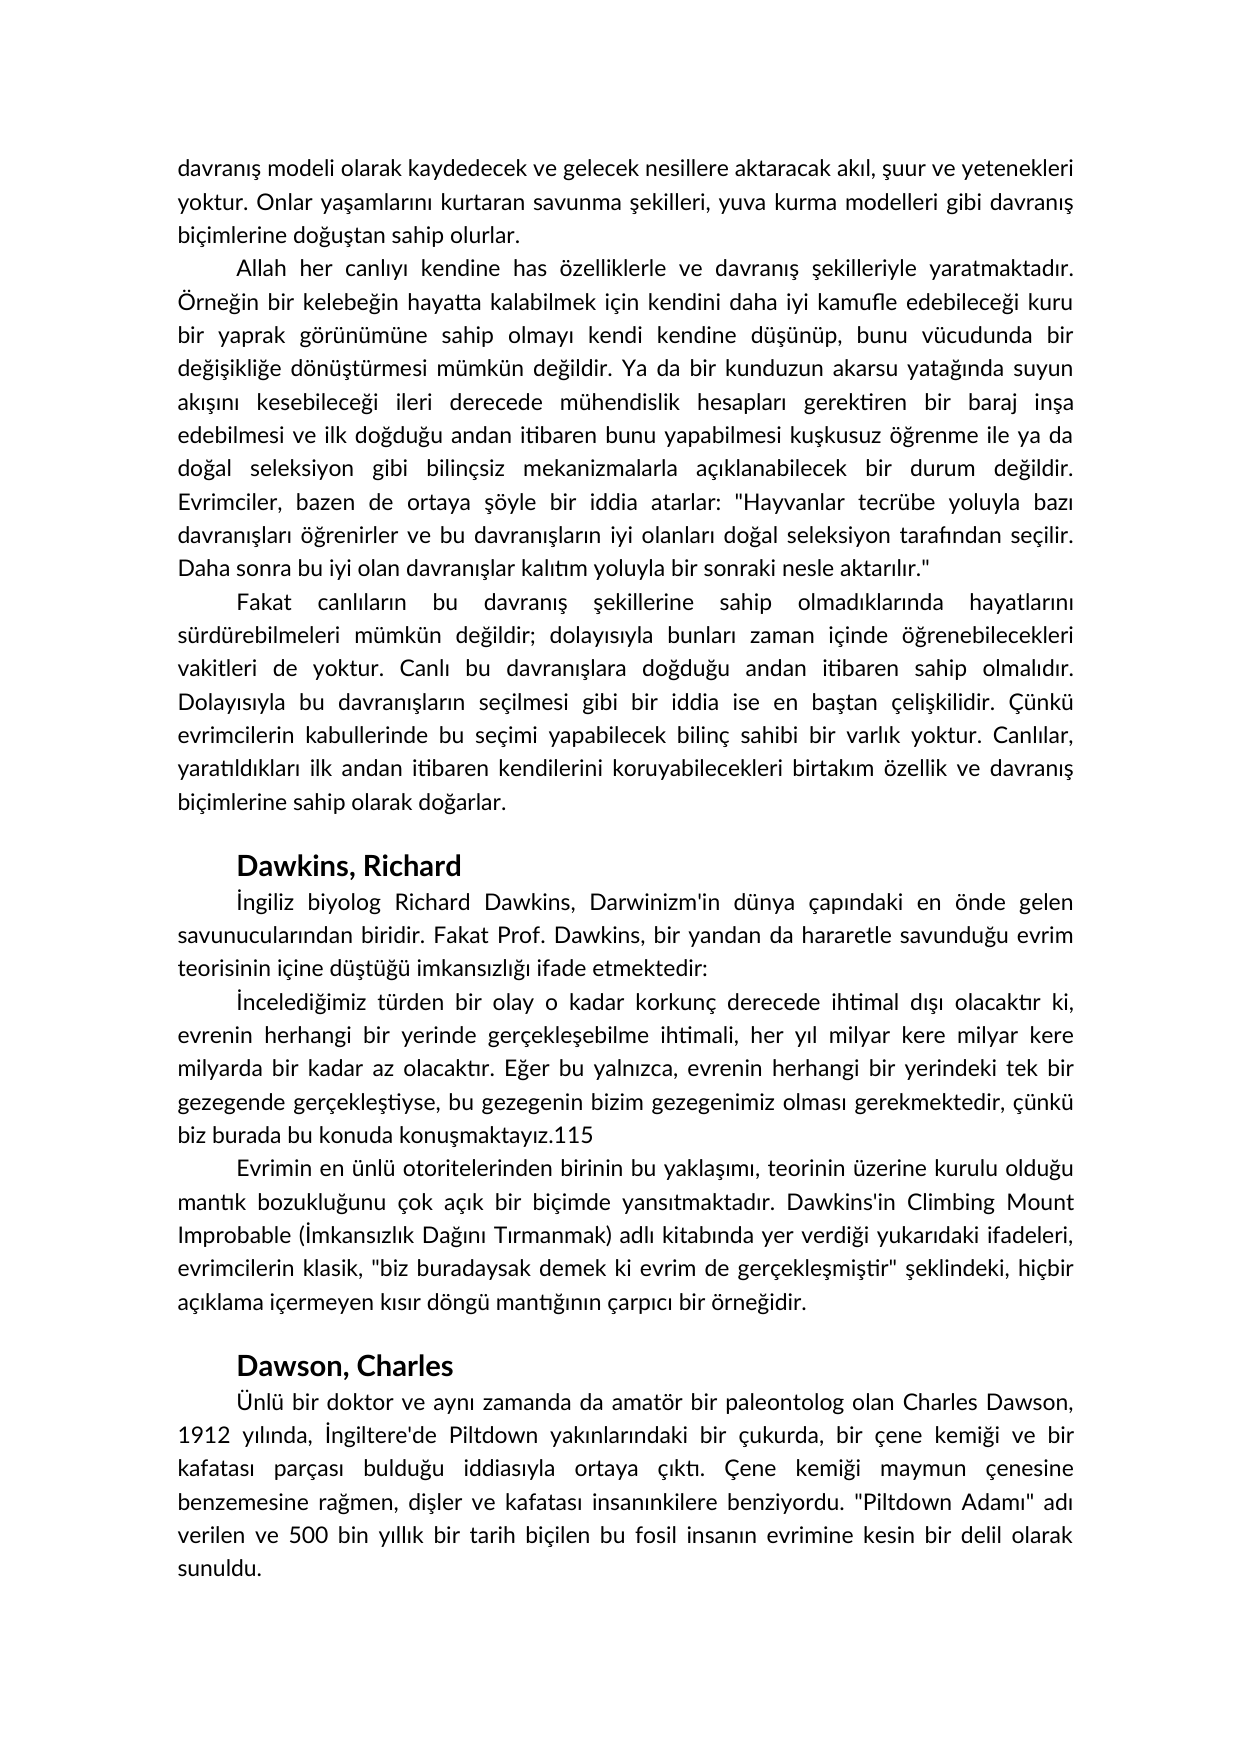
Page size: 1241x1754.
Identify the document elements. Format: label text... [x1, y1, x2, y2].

text Evrimin en ünlü otoritelerinden birinin bu yaklaşımı, teorinin üzerine kurulu olduğu mantık bozukluğunu çok açık bir biçimde yansıtmaktadır. Dawkins'in Climbing Mount Improbable (İmkansızlık Dağını Tırmanmak) adlı kitabında yer verdiği yukarıdaki ifadeleri, evrimcilerin klasik, "biz buradaysak demek ki evrim de gerçekleşmiştir" şeklindeki, hiçbir açıklama içermeyen kısır döngü mantığının çarpıcı bir örneğidir. [177, 1150, 1075, 1317]
text davranış modeli olarak kaydedecek ve gelecek nesillere aktaracak akıl, şuur ve yetenekleri yoktur. Onlar yaşamlarını kurtaran savunma şekilleri, yuva kurma modelleri gibi davranış biçimlerine doğuştan sahip olurlar. [177, 150, 1075, 250]
text Ünlü bir doktor ve aynı zamanda da amatör bir paleontolog olan Charles Dawson, 1912 yılında, İngiltere'de Piltdown yakınlarındaki bir çukurda, bir çene kemiği ve bir kafatası parçası bulduğu iddiasıyla ortaya çıktı. Çene kemiği maymun çenesine benzemesine rağmen, dişler ve kafatası insanınkilere benziyordu. "Piltdown Adamı" adı verilen ve 500 bin yıllık bir tarih biçilen bu fosil insanın evrimine kesin bir delil olarak sunuldu. [177, 1383, 1075, 1583]
text İncelediğimiz türden bir olay o kadar korkunç derecede ihtimal dışı olacaktır ki, evrenin herhangi bir yerinde gerçekleşebilme ihtimali, her yıl milyar kere milyar kere milyarda bir kadar az olacaktır. Eğer bu yalnızca, evrenin herhangi bir yerindeki tek bir gezegende gerçekleştiyse, bu gezegenin bizim gezegenimiz olması gerekmektedir, çünkü biz burada bu konuda konuşmaktayız.115 [177, 983, 1075, 1150]
text İngiliz biyolog Richard Dawkins, Darwinizm'in dünya çapındaki en önde gelen savunucularından biridir. Fakat Prof. Dawkins, bir yandan da hararetle savunduğu evrim teorisinin içine düştüğü imkansızlığı ifade etmektedir: [177, 883, 1075, 983]
subtitle Dawson, Charles [177, 1350, 1075, 1383]
text Fakat canlıların bu davranış şekillerine sahip olmadıklarında hayatlarını sürdürebilmeleri mümkün değildir; dolayısıyla bunları zaman içinde öğrenebilecekleri vakitleri de yoktur. Canlı bu davranışlara doğduğu andan itibaren sahip olmalıdır. Dolayısıyla bu davranışların seçilmesi gibi bir iddia ise en baştan çelişkilidir. Çünkü evrimcilerin kabullerinde bu seçimi yapabilecek bilinç sahibi bir varlık yoktur. Canlılar, yaratıldıkları ilk andan itibaren kendilerini koruyabilecekleri birtakım özellik ve davranış biçimlerine sahip olarak doğarlar. [177, 583, 1075, 817]
text Allah her canlıyı kendine has özelliklerle ve davranış şekilleriyle yaratmaktadır. Örneğin bir kelebeğin hayatta kalabilmek için kendini daha iyi kamufle edebileceği kuru bir yaprak görünümüne sahip olmayı kendi kendine düşünüp, bunu vücudunda bir değişikliğe dönüştürmesi mümkün değildir. Ya da bir kunduzun akarsu yatağında suyun akışını kesebileceği ileri derecede mühendislik hesapları gerektiren bir baraj inşa edebilmesi ve ilk doğduğu andan itibaren bunu yapabilmesi kuşkusuz öğrenme ile ya da doğal seleksiyon gibi bilinçsiz mekanizmalarla açıklanabilecek bir durum değildir. Evrimciler, bazen de ortaya şöyle bir iddia atarlar: "Hayvanlar tecrübe yoluyla bazı davranışları öğrenirler ve bu davranışların iyi olanları doğal seleksiyon tarafından seçilir. Daha sonra bu iyi olan davranışlar kalıtım yoluyla bir sonraki nesle aktarılır." [177, 250, 1075, 583]
subtitle Dawkins, Richard [177, 850, 1075, 883]
